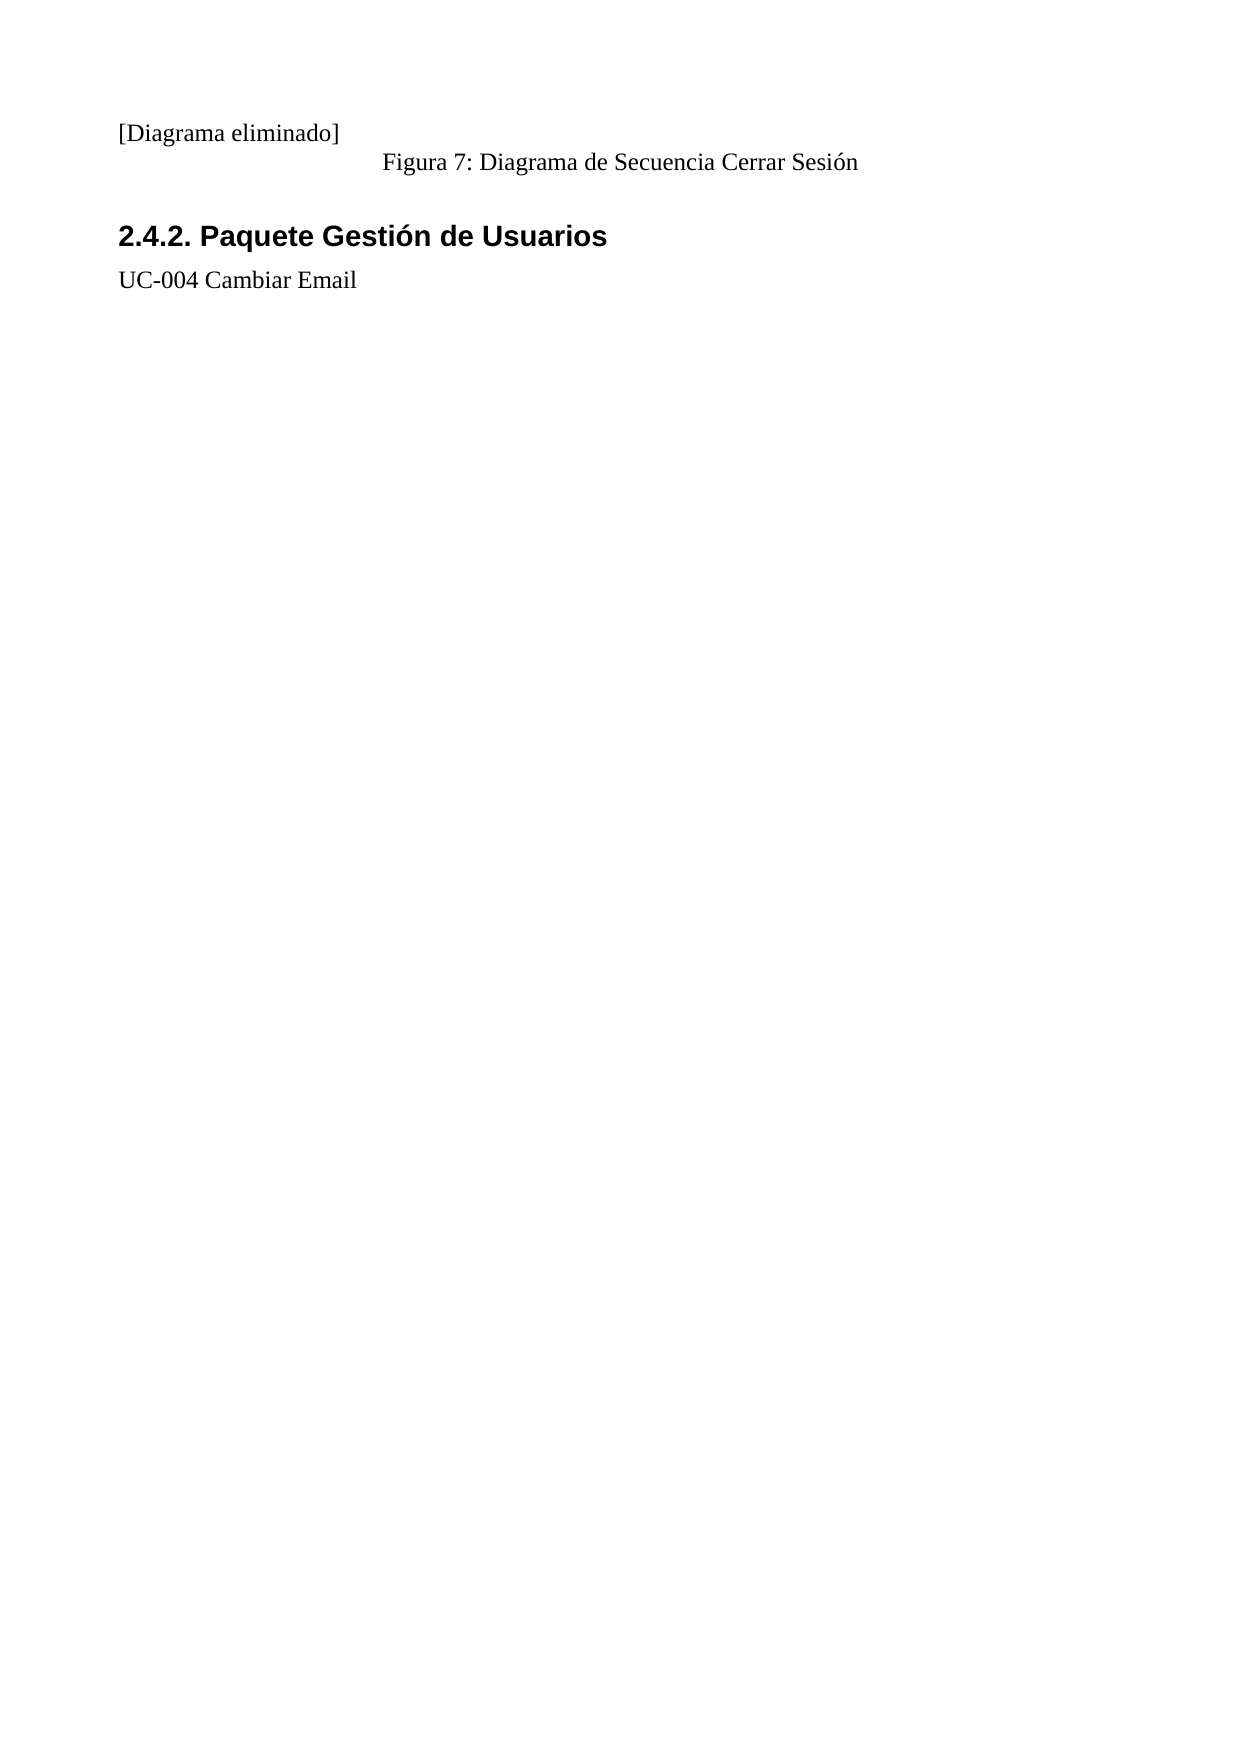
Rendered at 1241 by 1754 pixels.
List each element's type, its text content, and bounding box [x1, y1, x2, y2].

subtitle 2.4.2. Paquete Gestión de Usuarios [118, 219, 1122, 253]
text [Diagrama eliminado] [118, 118, 1122, 147]
text UC-004 Cambiar Email [118, 265, 1122, 294]
text Figura 7: Diagrama de Secuencia Cerrar Sesión [118, 147, 1122, 176]
